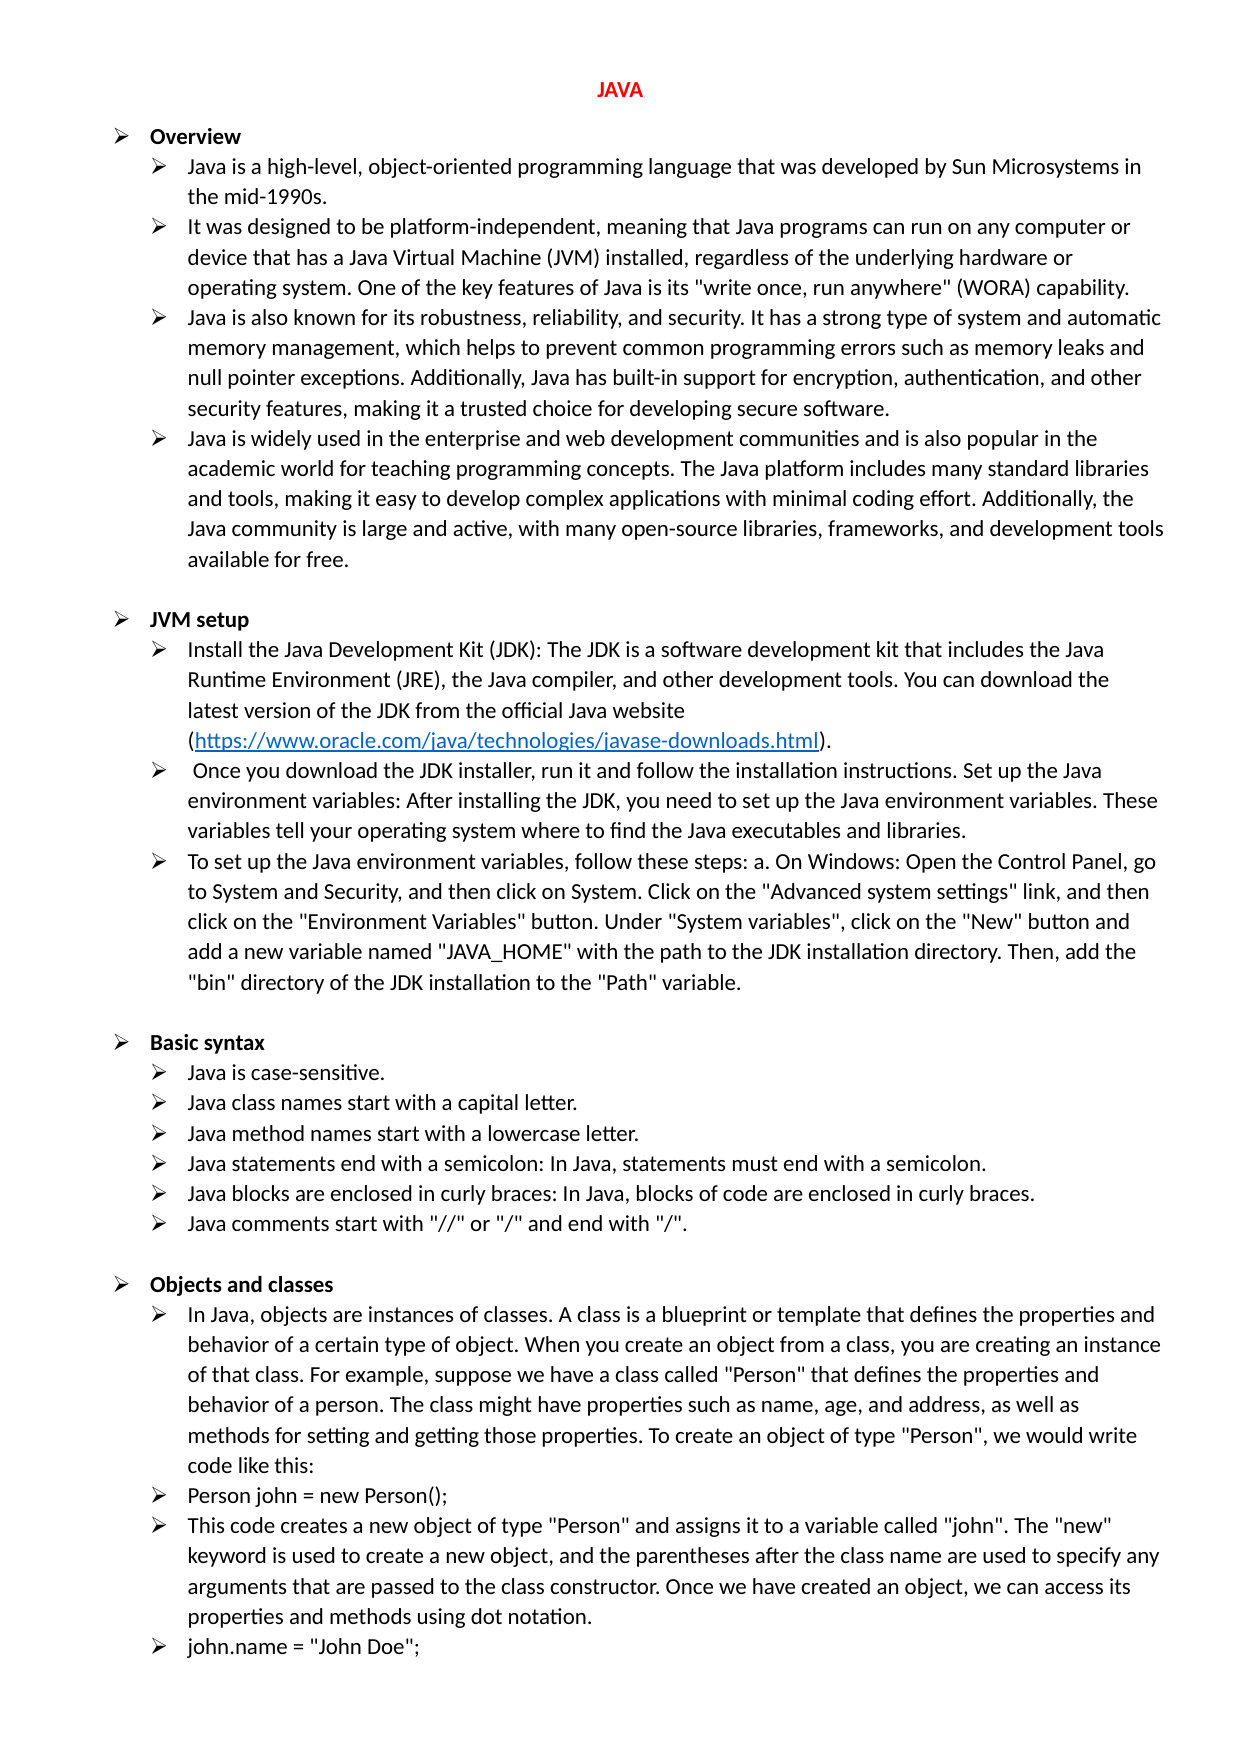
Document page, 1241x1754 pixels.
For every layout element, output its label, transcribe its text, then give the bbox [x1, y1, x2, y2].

text JAVA [75, 75, 1165, 103]
list Java is case-sensitive. [150, 1058, 1165, 1086]
list john.name = "John Doe"; [150, 1632, 1165, 1660]
list Person john = new Person(); [150, 1481, 1165, 1509]
list This code creates a new object of type "Person" and assigns it to a variable called "john". The "new" keyword is used to create a new object, and the parentheses after the class name are used to specify any arguments that are passed to the class constructor. Once we have created an object, we can access its properties and methods using dot notation. [150, 1511, 1165, 1630]
list Java method names start with a lowercase letter. [150, 1119, 1165, 1147]
list Basic syntax [112, 1028, 1165, 1056]
list JVM setup [112, 605, 1165, 633]
list Once you download the JDK installer, run it and follow the installation instructions. Set up the Java environment variables: After installing the JDK, you need to set up the Java environment variables. These variables tell your operating system where to find the Java executables and libraries. [150, 756, 1165, 845]
list Java statements end with a semicolon: In Java, statements must end with a semicolon. [150, 1149, 1165, 1177]
list Overview [112, 122, 1165, 150]
list Java class names start with a capital letter. [150, 1088, 1165, 1117]
list Java is a high-level, object-oriented programming language that was developed by Sun Microsystems in the mid-1990s. [150, 152, 1165, 210]
list To set up the Java environment variables, follow these steps: a. On Windows: Open the Control Panel, go to System and Security, and then click on System. Click on the "Advanced system settings" link, and then click on the "Environment Variables" button. Under "System variables", click on the "New" button and add a new variable named "JAVA_HOME" with the path to the JDK installation directory. Then, add the "bin" directory of the JDK installation to the "Path" variable. [150, 847, 1165, 996]
list Java comments start with "//" or "/" and end with "/". [150, 1209, 1165, 1237]
list Objects and classes [112, 1270, 1165, 1298]
list Install the Java Development Kit (JDK): The JDK is a software development kit that includes the Java Runtime Environment (JRE), the Java compiler, and other development tools. You can download the latest version of the JDK from the official Java website (https://www.oracle.com/java/technologies/javase-downloads.html). [150, 635, 1165, 754]
list Java blocks are enclosed in curly braces: In Java, blocks of code are enclosed in curly braces. [150, 1179, 1165, 1207]
list Java is widely used in the enterprise and web development communities and is also popular in the academic world for teaching programming concepts. The Java platform includes many standard libraries and tools, making it easy to develop complex applications with minimal coding effort. Additionally, the Java community is large and active, with many open-source libraries, frameworks, and development tools available for free. [150, 424, 1165, 573]
list In Java, objects are instances of classes. A class is a blueprint or template that defines the properties and behavior of a certain type of object. When you create an object from a class, you are creating an instance of that class. For example, suppose we have a class called "Person" that defines the properties and behavior of a person. The class might have properties such as name, age, and address, as well as methods for setting and getting those properties. To create an object of type "Person", we would write code like this: [150, 1300, 1165, 1479]
list Java is also known for its robustness, reliability, and security. It has a strong type of system and automatic memory management, which helps to prevent common programming errors such as memory leaks and null pointer exceptions. Additionally, Java has built-in support for encryption, authentication, and other security features, making it a trusted choice for developing secure software. [150, 303, 1165, 422]
list It was designed to be platform-independent, meaning that Java programs can run on any computer or device that has a Java Virtual Machine (JVM) installed, regardless of the underlying hardware or operating system. One of the key features of Java is its "write once, run anywhere" (WORA) capability. [150, 212, 1165, 301]
